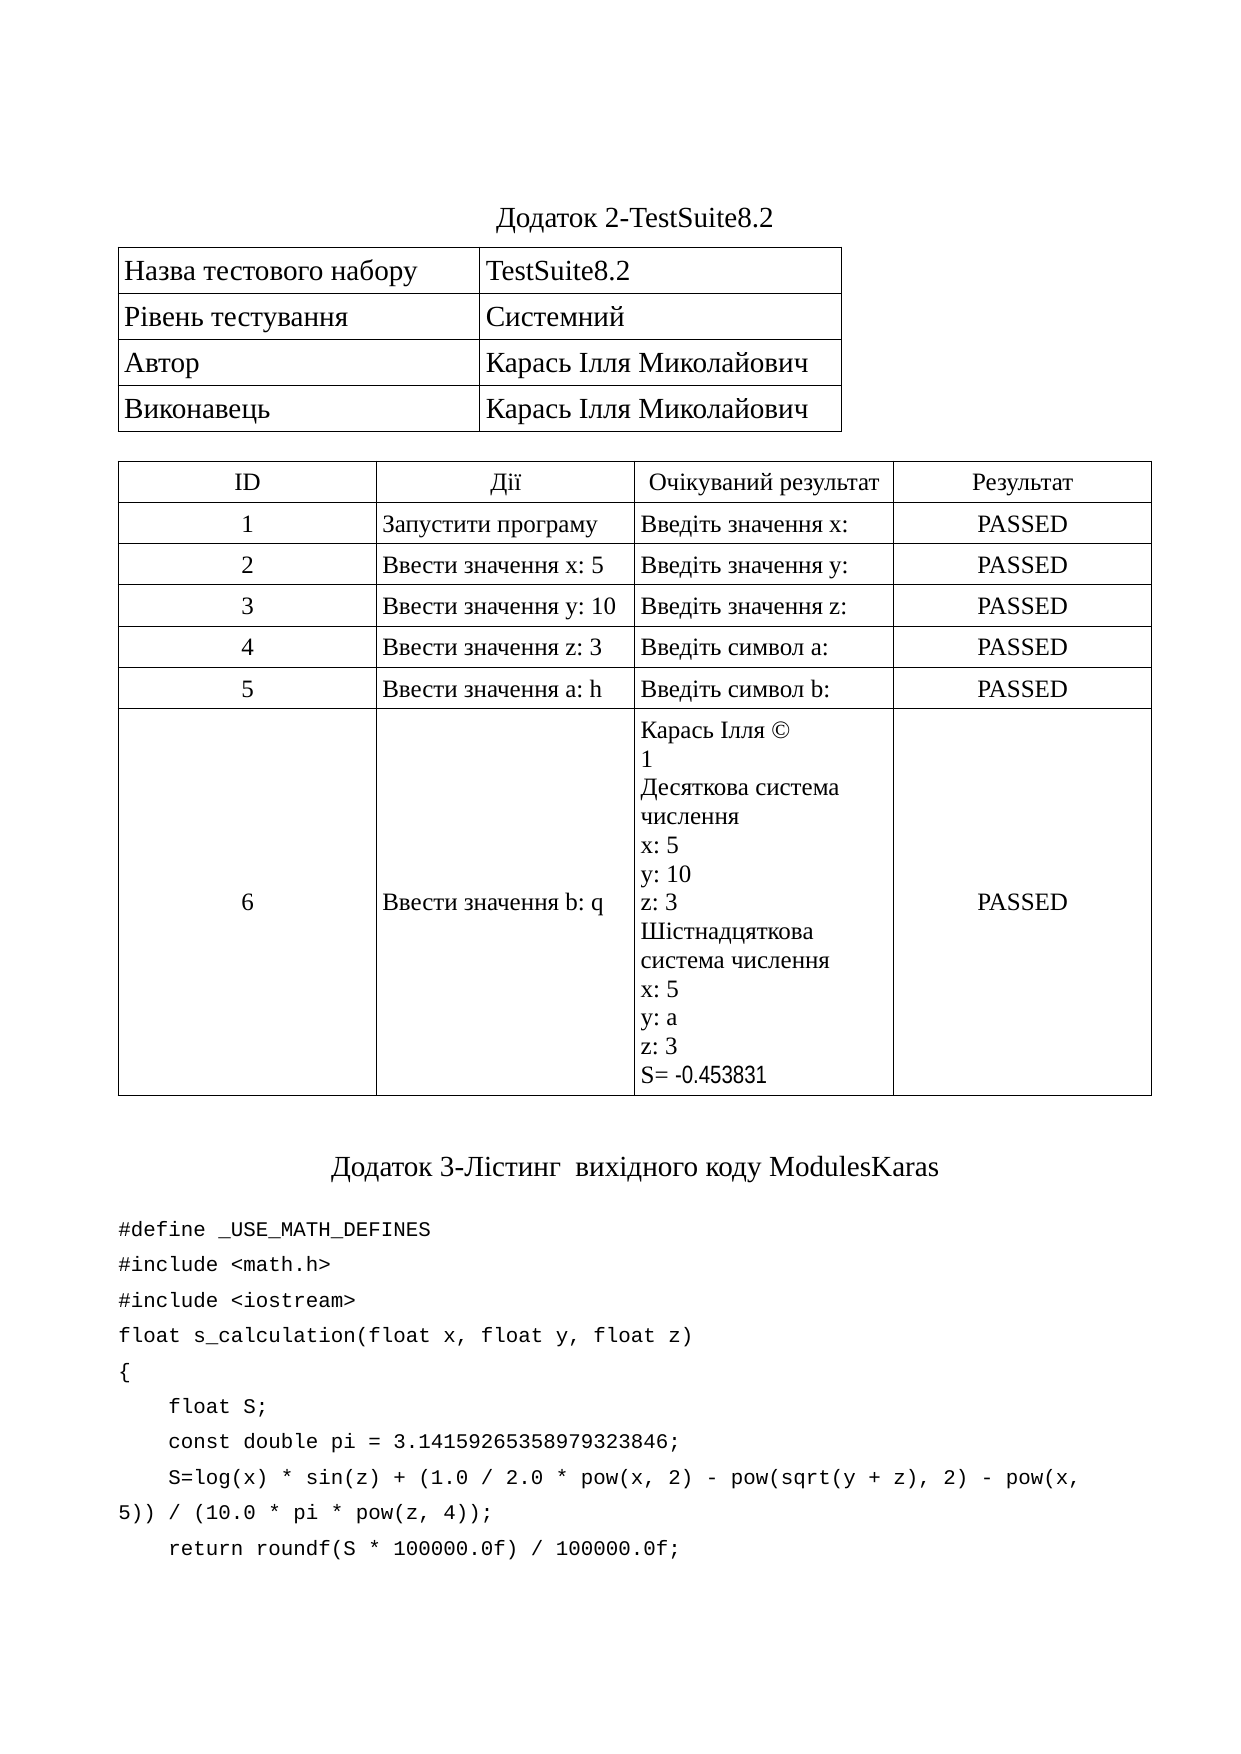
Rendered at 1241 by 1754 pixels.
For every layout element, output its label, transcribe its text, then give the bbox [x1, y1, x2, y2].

table_header Назва тестового набору [119, 248, 479, 293]
table_header TestSuite8.2 [480, 248, 841, 293]
table_cell Виконавець [119, 386, 479, 431]
table_cell Карась Ілля Миколайович [480, 386, 841, 431]
table_cell Системний [480, 294, 841, 339]
table_cell Ввести значення х: 5 [377, 544, 634, 584]
table_cell Рівень тестування [119, 294, 479, 339]
text { [118, 1361, 1152, 1384]
table_cell 1 [119, 503, 376, 543]
text const double pi = 3.14159265358979323846; [118, 1431, 1152, 1455]
table_cell 6 [119, 709, 376, 1094]
table_header ID [119, 462, 376, 502]
table_cell Введіть символ b: [635, 668, 893, 708]
table_cell PASSED [894, 627, 1151, 667]
table_cell Ввести значення z: 3 [377, 627, 634, 667]
table_cell 3 [119, 585, 376, 626]
table_cell PASSED [894, 709, 1151, 1094]
table_header Результат [894, 462, 1151, 502]
table_cell Ввести значення y: 10 [377, 585, 634, 626]
text float S; [118, 1396, 1152, 1420]
text return roundf(S * 100000.0f) / 100000.0f; [118, 1538, 1152, 1561]
text #include <math.h> [118, 1254, 1152, 1278]
table_cell Запустити програму [377, 503, 634, 543]
table_cell PASSED [894, 544, 1151, 584]
table_header Дії [377, 462, 634, 502]
table_cell PASSED [894, 668, 1151, 708]
table_cell PASSED [894, 503, 1151, 543]
table_cell 5 [119, 668, 376, 708]
table_cell Ввести значення a: h [377, 668, 634, 708]
text float s_calculation(float x, float y, float z) [118, 1325, 1152, 1349]
text Додаток 2-TestSuite8.2 [118, 201, 1152, 234]
table_cell 4 [119, 627, 376, 667]
table_cell Карась Ілля © 1 Десяткова система числення x: 5 y: 10 z: 3 Шістнадцяткова система числення x: 5 y: a z: 3 S= -0.453831 [635, 709, 893, 1094]
text Додаток 3-Лістинг вихідного коду ModulesKaras [118, 1149, 1152, 1183]
table_cell Введіть символ a: [635, 627, 893, 667]
table_cell Карась Ілля Миколайович [480, 340, 841, 385]
table_cell Автор [119, 340, 479, 385]
table_cell Введіть значення y: [635, 544, 893, 584]
table_header Очікуваний результат [635, 462, 893, 502]
table_cell Введіть значення x: [635, 503, 893, 543]
table_cell PASSED [894, 585, 1151, 626]
table_cell 2 [119, 544, 376, 584]
table_cell Введіть значення z: [635, 585, 893, 626]
text S=log(x) * sin(z) + (1.0 / 2.0 * pow(x, 2) - pow(sqrt(y + z), 2) - pow(x, 5)) / (10.0 * pi * pow(z, 4)); [118, 1467, 1152, 1526]
table_cell Ввести значення b: q [377, 709, 634, 1094]
text #define _USE_MATH_DEFINES [118, 1219, 1152, 1243]
text #include <iostream> [118, 1290, 1152, 1313]
